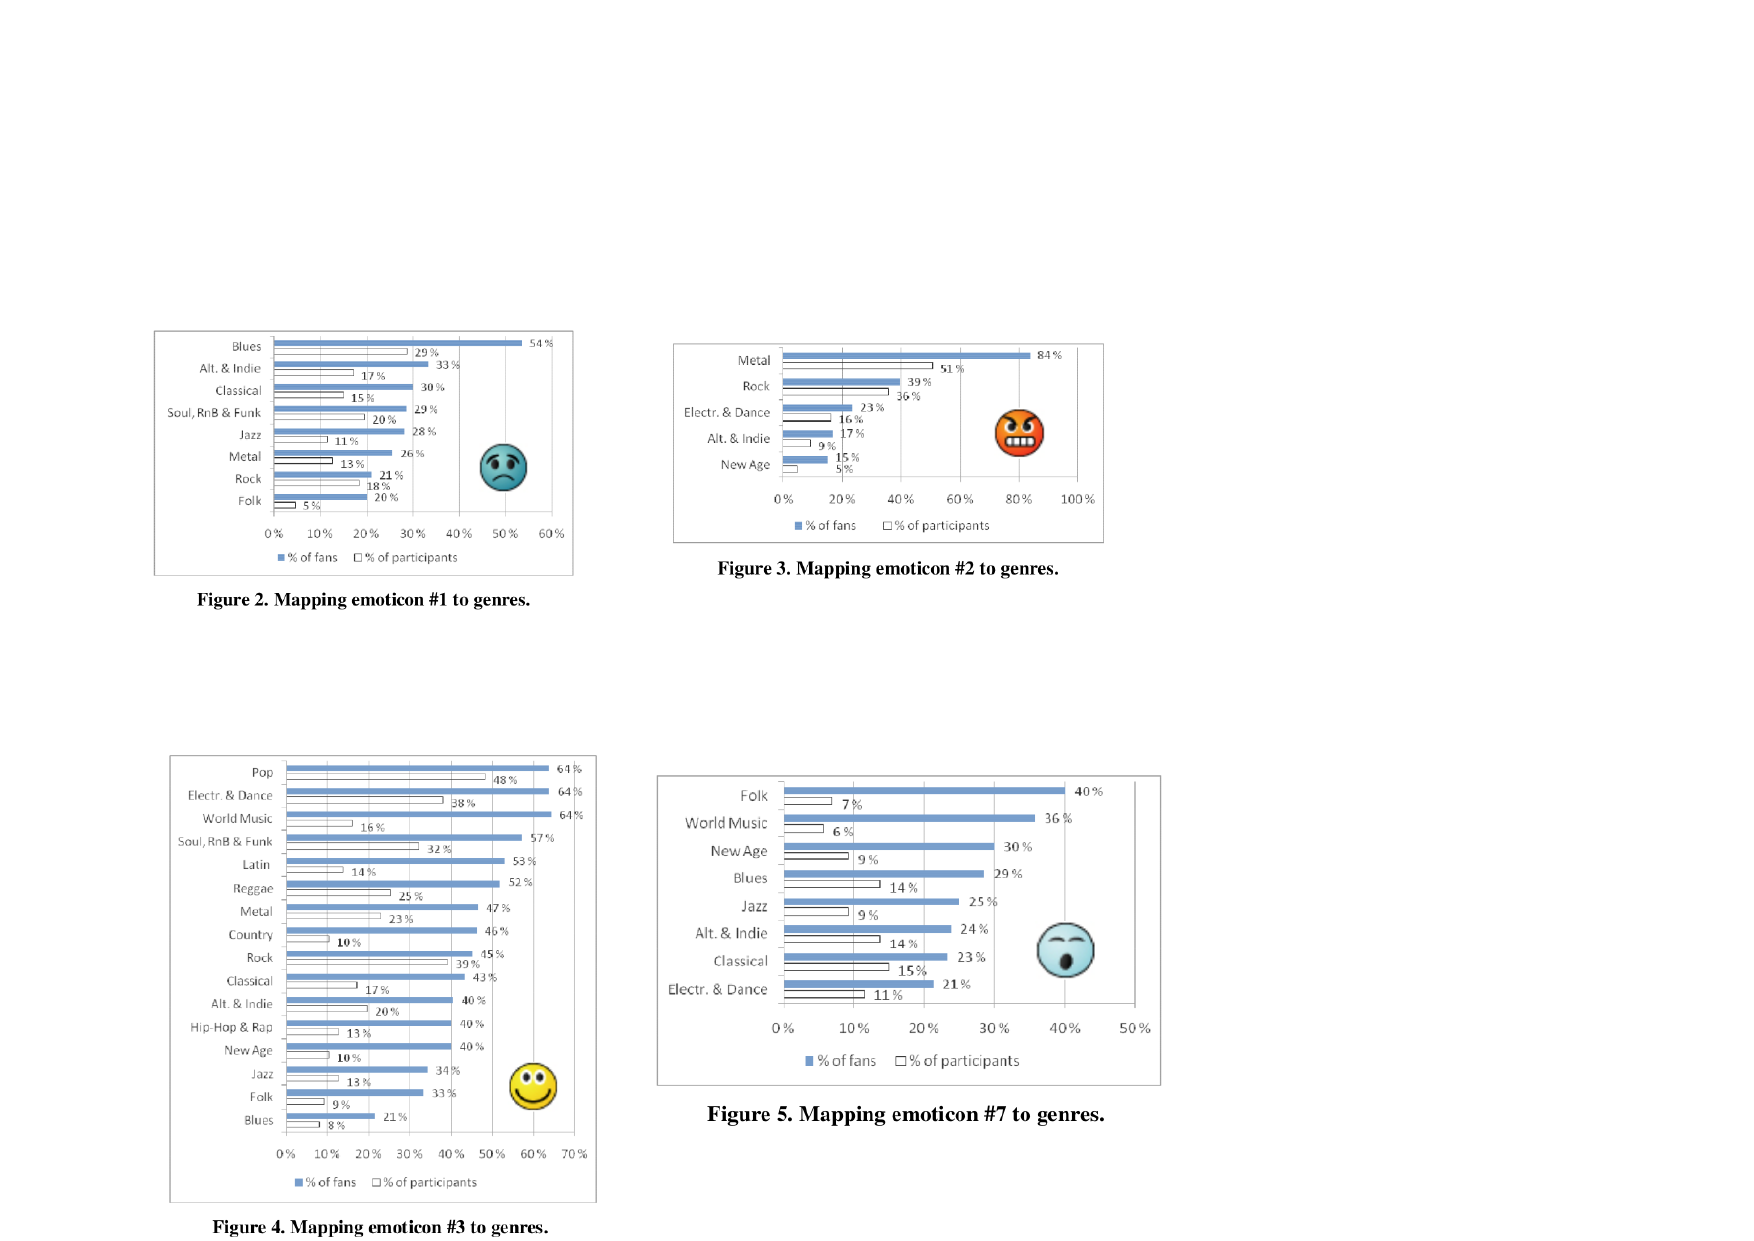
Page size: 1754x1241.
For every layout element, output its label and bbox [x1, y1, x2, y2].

picture [632, 769, 1177, 1138]
picture [116, 325, 603, 618]
picture [154, 744, 624, 1241]
picture [652, 335, 1127, 581]
